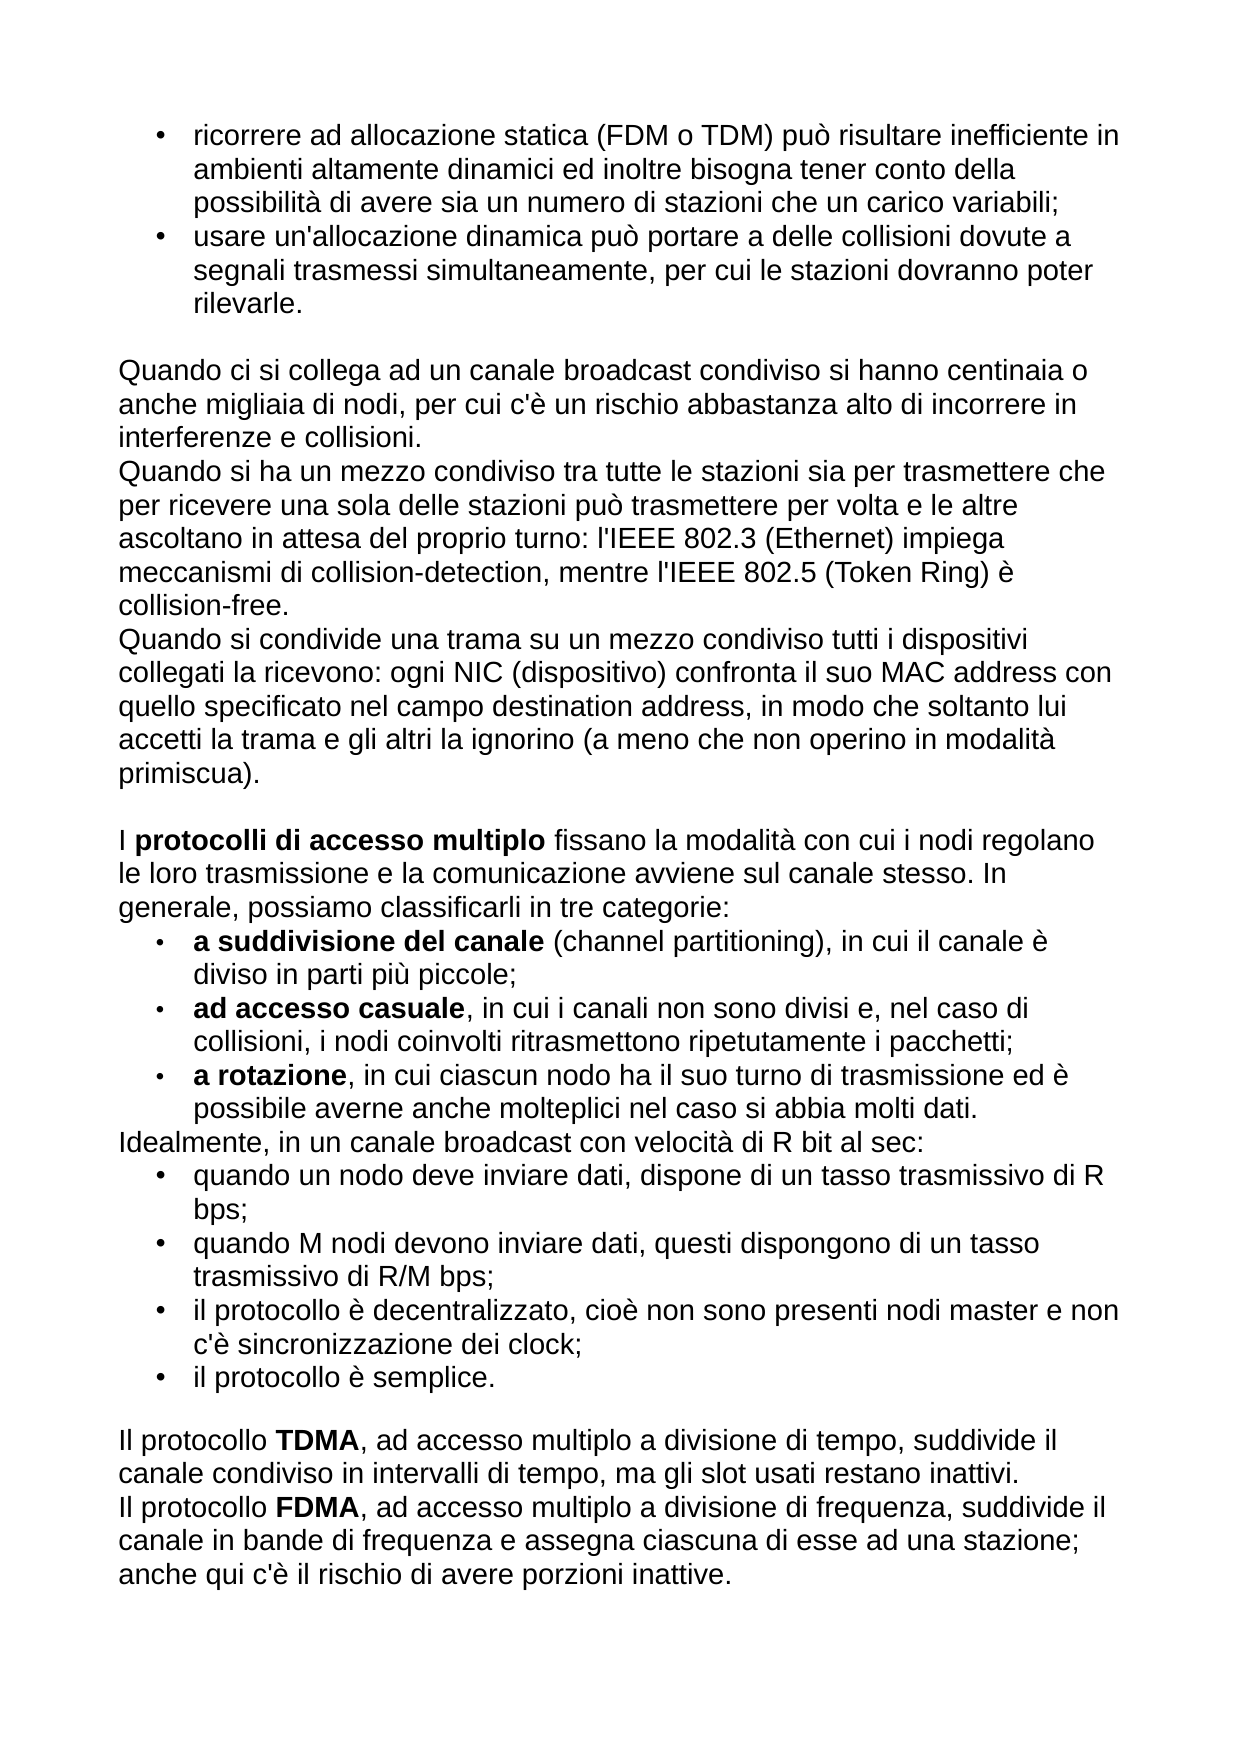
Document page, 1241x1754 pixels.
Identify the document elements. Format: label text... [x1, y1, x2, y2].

list quando M nodi devono inviare dati, questi dispongono di un tasso trasmissivo di R/M bps; [156, 1226, 1122, 1293]
text Il protocollo FDMA, ad accesso multiplo a divisione di frequenza, suddivide il canale in bande di frequenza e assegna ciascuna di esse ad una stazione; anche qui c'è il rischio di avere porzioni inattive. [118, 1490, 1122, 1590]
list a suddivisione del canale (channel partitioning), in cui il canale è diviso in parti più piccole; [156, 923, 1122, 991]
list ad accesso casuale, in cui i canali non sono divisi e, nel caso di collisioni, i nodi coinvolti ritrasmettono ripetutamente i pacchetti; [156, 991, 1122, 1058]
list quando un nodo deve inviare dati, dispone di un tasso trasmissivo di R bps; [156, 1158, 1122, 1226]
list ricorrere ad allocazione statica (FDM o TDM) può risultare inefficiente in ambienti altamente dinamici ed inoltre bisogna tener conto della possibilità di avere sia un numero di stazioni che un carico variabili; [156, 118, 1122, 219]
text Quando si ha un mezzo condiviso tra tutte le stazioni sia per trasmettere che per ricevere una sola delle stazioni può trasmettere per volta e le altre ascoltano in attesa del proprio turno: l'IEEE 802.3 (Ethernet) impiega meccanismi di collision-detection, mentre l'IEEE 802.5 (Token Ring) è collision-free. [118, 454, 1122, 622]
list a rotazione, in cui ciascun nodo ha il suo turno di trasmissione ed è possibile averne anche molteplici nel caso si abbia molti dati. [156, 1058, 1122, 1125]
text Quando ci si collega ad un canale broadcast condiviso si hanno centinaia o anche migliaia di nodi, per cui c'è un rischio abbastanza alto di incorrere in interferenze e collisioni. [118, 353, 1122, 454]
text Quando si condivide una trama su un mezzo condiviso tutti i dispositivi collegati la ricevono: ogni NIC (dispositivo) confronta il suo MAC address con quello specificato nel campo destination address, in modo che soltanto lui accetti la trama e gli altri la ignorino (a meno che non operino in modalità primiscua). [118, 622, 1122, 789]
list il protocollo è decentralizzato, cioè non sono presenti nodi master e non c'è sincronizzazione dei clock; [156, 1293, 1122, 1360]
text Il protocollo TDMA, ad accesso multiplo a divisione di tempo, suddivide il canale condiviso in intervalli di tempo, ma gli slot usati restano inattivi. [118, 1423, 1122, 1490]
list il protocollo è semplice. [156, 1360, 1122, 1394]
list usare un'allocazione dinamica può portare a delle collisioni dovute a segnali trasmessi simultaneamente, per cui le stazioni dovranno poter rilevarle. [156, 219, 1122, 320]
text I protocolli di accesso multiplo fissano la modalità con cui i nodi regolano le loro trasmissione e la comunicazione avviene sul canale stesso. In generale, possiamo classificarli in tre categorie: [118, 823, 1122, 923]
text Idealmente, in un canale broadcast con velocità di R bit al sec: [118, 1125, 1122, 1158]
